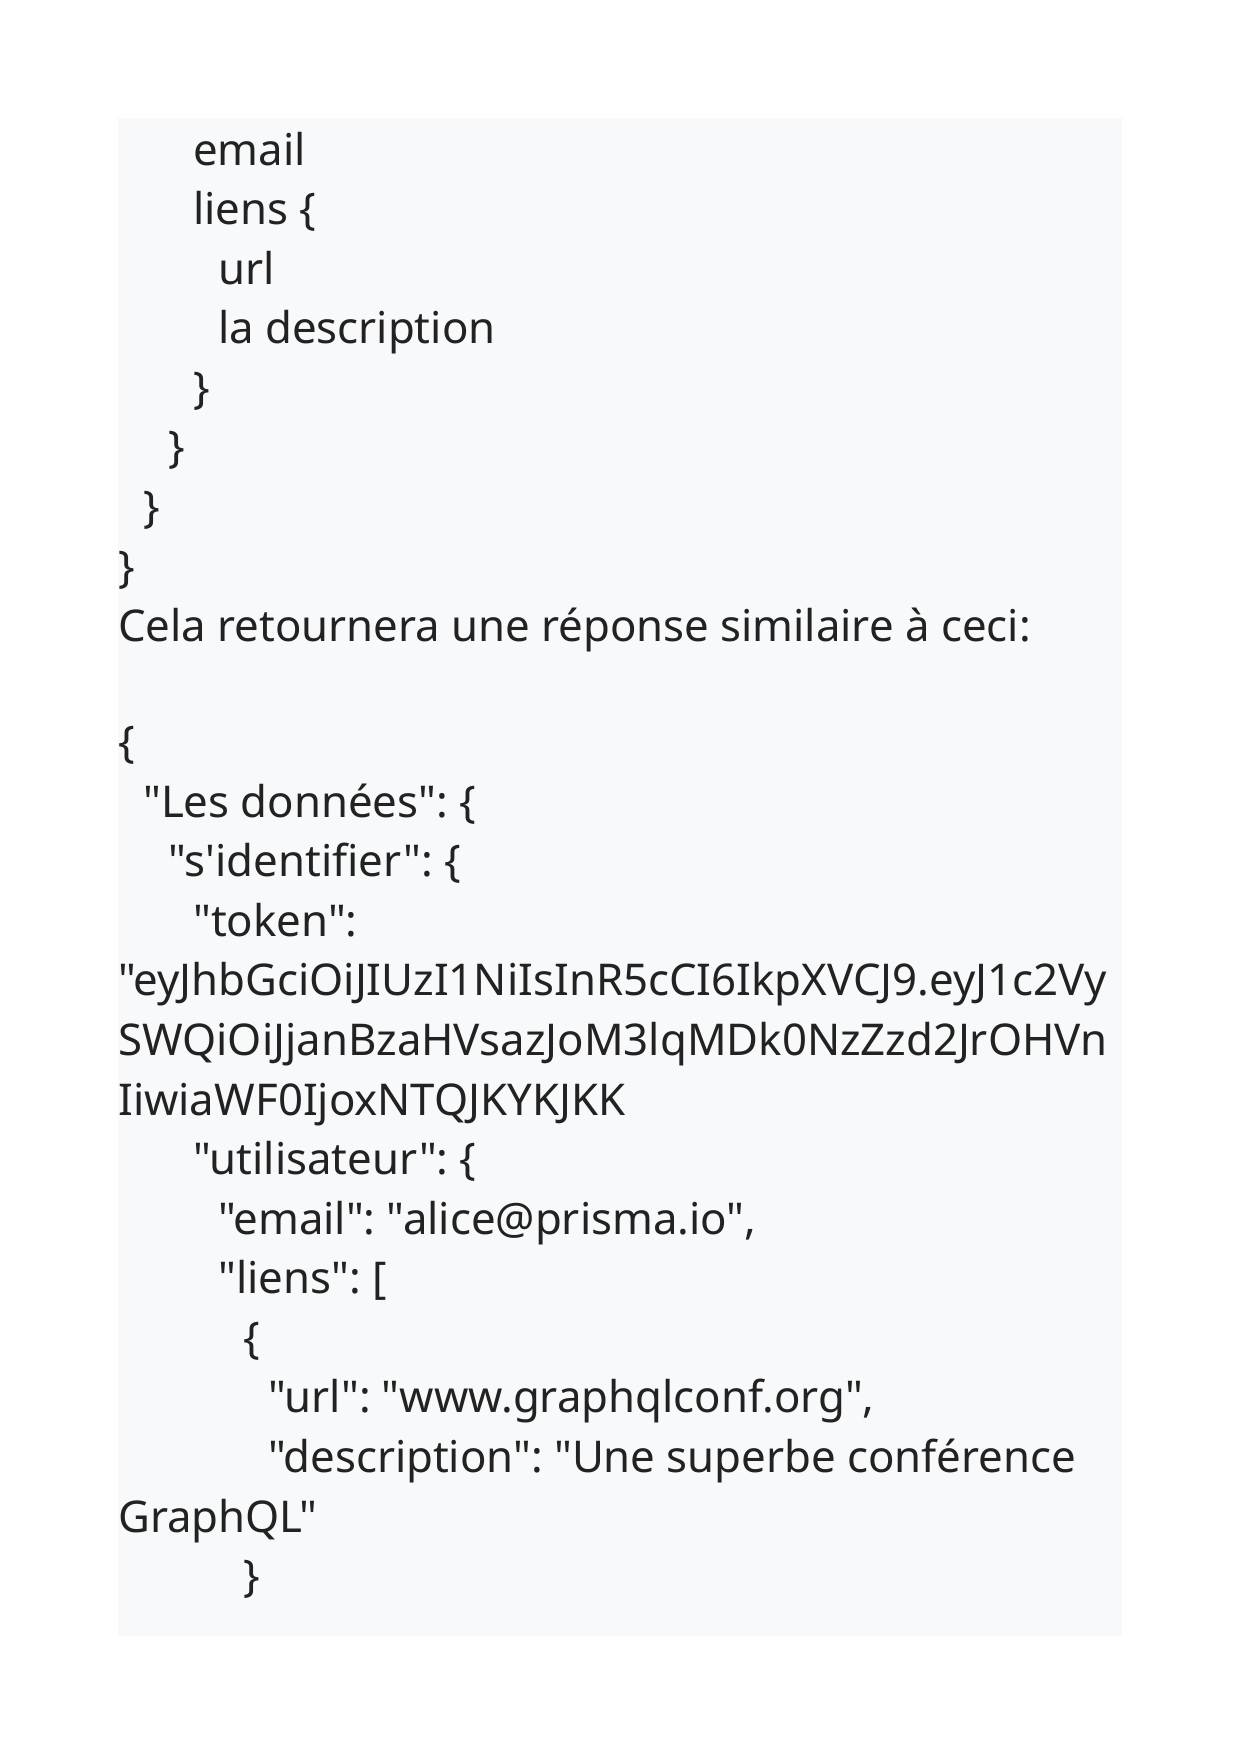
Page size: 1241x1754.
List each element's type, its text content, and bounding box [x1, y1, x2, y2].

text } [118, 416, 1122, 476]
text Cela retournera une réponse similaire à ceci: [118, 595, 1122, 654]
text email [118, 118, 1122, 178]
text "email": "alice@prisma.io", [118, 1187, 1122, 1247]
text { [118, 711, 1122, 770]
text "url": "www.graphqlconf.org", [118, 1366, 1122, 1426]
text liens { [118, 178, 1122, 237]
text { [118, 1306, 1122, 1366]
text } [118, 1545, 1122, 1604]
text } [118, 356, 1122, 416]
text "s'identifier": { [118, 830, 1122, 889]
text } [118, 535, 1122, 595]
text "description": "Une superbe conférence GraphQL" [118, 1426, 1122, 1545]
text url [118, 237, 1122, 297]
text } [118, 476, 1122, 535]
text "utilisateur": { [118, 1128, 1122, 1187]
text "liens": [ [118, 1247, 1122, 1306]
text la description [118, 297, 1122, 356]
text "token": "eyJhbGciOiJIUzI1NiIsInR5cCI6IkpXVCJ9.eyJ1c2VySWQiOiJjanBzaHVsazJoM3lqMDk0NzZzd2JrOHVnIiwiaWF0IjoxNTQJKYKJKK [118, 889, 1122, 1128]
text "Les données": { [118, 770, 1122, 830]
